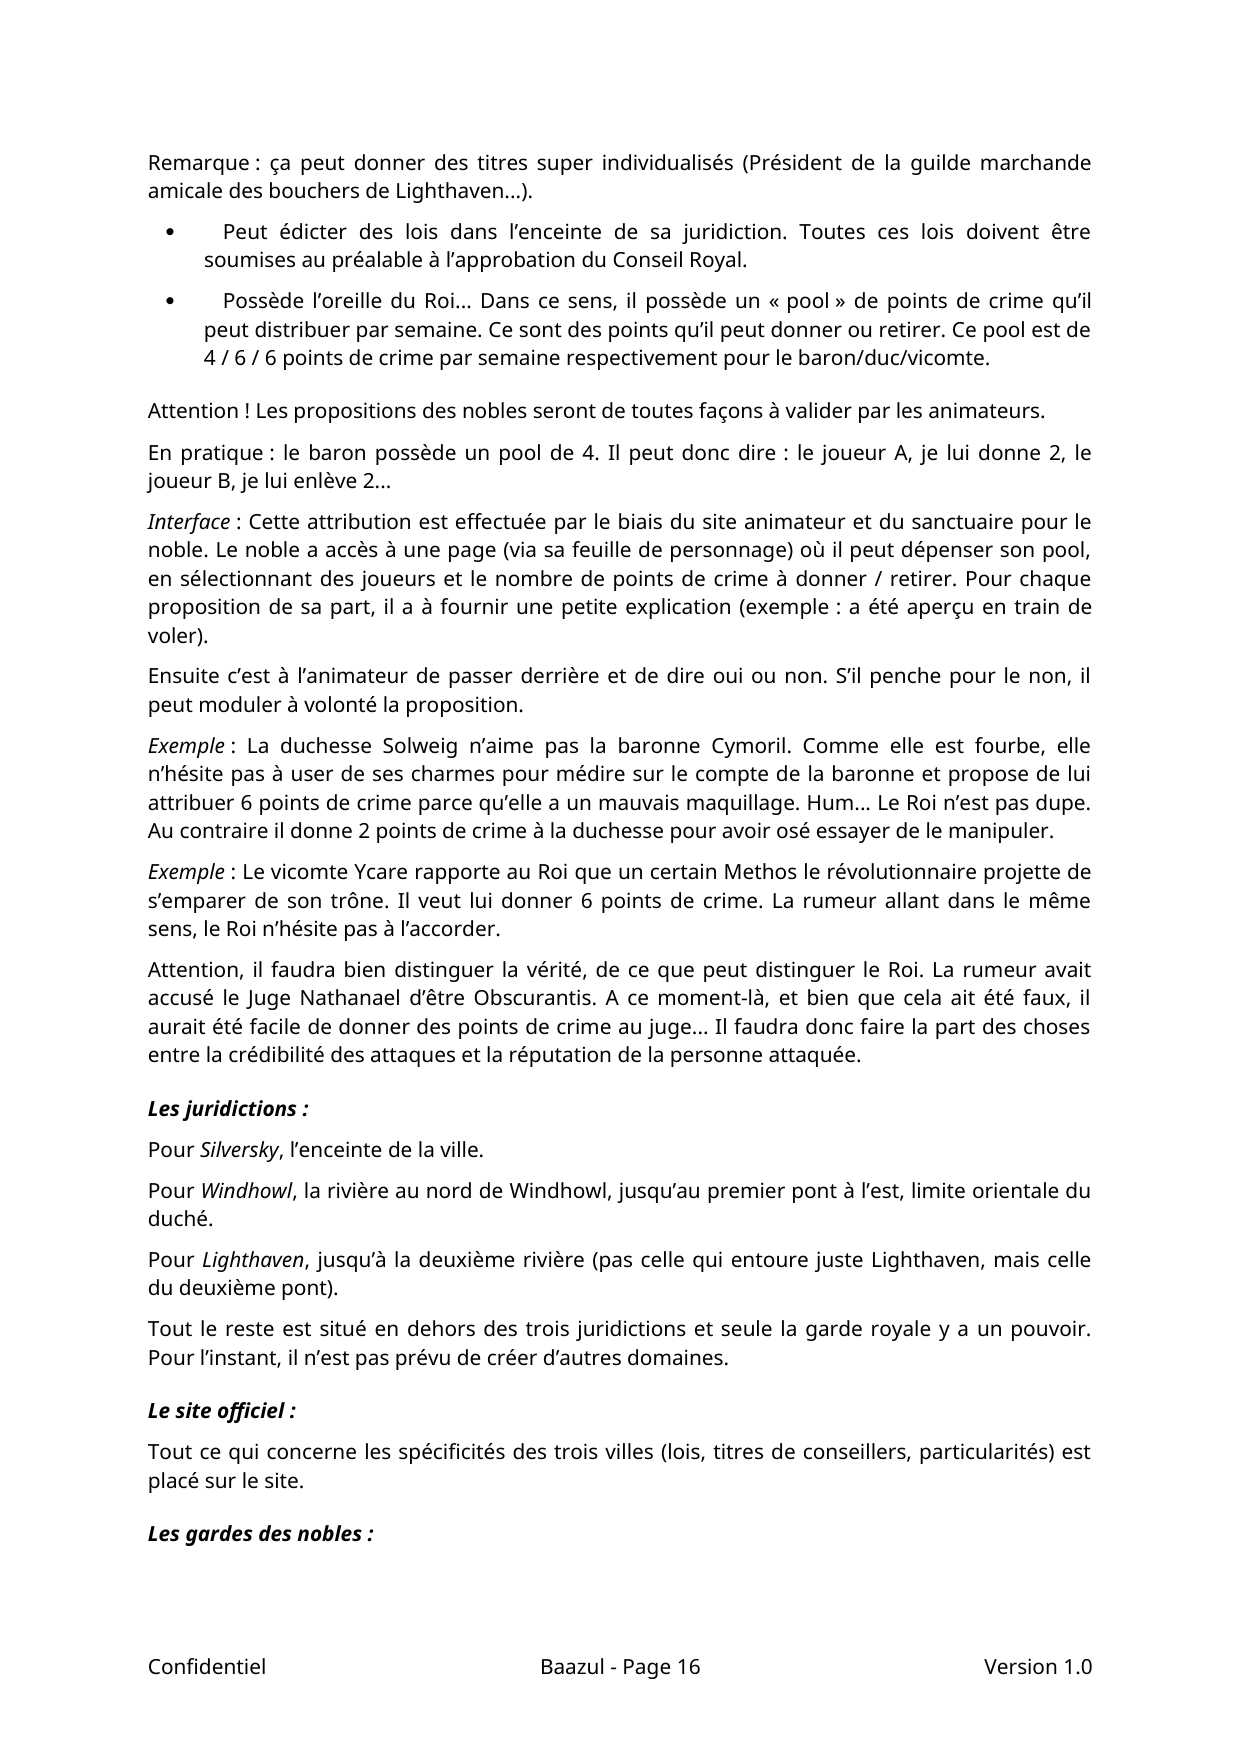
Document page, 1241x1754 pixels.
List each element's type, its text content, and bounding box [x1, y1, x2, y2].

text Tout le reste est situé en dehors des trois juridictions et seule la garde royale y a un pouvoir. Pour l’instant, il n’est pas prévu de créer d’autres domaines. [148, 1314, 1093, 1371]
list Peut édicter des lois dans l’enceinte de sa juridiction. Toutes ces lois doivent être soumises au préalable à l’approbation du Conseil Royal. [166, 217, 1093, 274]
text Pour Lighthaven, jusqu’à la deuxième rivière (pas celle qui entoure juste Lighthaven, mais celle du deuxième pont). [148, 1245, 1093, 1302]
text Les gardes des nobles : [148, 1519, 1093, 1548]
list Possède l’oreille du Roi... Dans ce sens, il possède un « pool » de points de crime qu’il peut distribuer par semaine. Ce sont des points qu’il peut donner ou retirer. Ce pool est de 4 / 6 / 6 points de crime par semaine respectivement pour le baron/duc/vicomte. [166, 286, 1093, 372]
text Pour Silversky, l’enceinte de la ville. [148, 1135, 1093, 1163]
text Remarque : ça peut donner des titres super individualisés (Président de la guilde marchande amicale des bouchers de Lighthaven...). [148, 148, 1093, 204]
text Le site officiel : [148, 1396, 1093, 1425]
text Ensuite c’est à l’animateur de passer derrière et de dire oui ou non. S’il penche pour le non, il peut moduler à volonté la proposition. [148, 662, 1093, 718]
text Exemple : La duchesse Solweig n’aime pas la baronne Cymoril. Comme elle est fourbe, elle n’hésite pas à user de ses charmes pour médire sur le compte de la baronne et propose de lui attribuer 6 points de crime parce qu’elle a un mauvais maquillage. Hum... Le Roi n’est pas dupe. Au contraire il donne 2 points de crime à la duchesse pour avoir osé essayer de le manipuler. [148, 731, 1093, 845]
text Pour Windhowl, la rivière au nord de Windhowl, jusqu’au premier pont à l’est, limite orientale du duché. [148, 1176, 1093, 1233]
text Attention ! Les propositions des nobles seront de toutes façons à valider par les animateurs. [148, 397, 1093, 425]
text Tout ce qui concerne les spécificités des trois villes (lois, titres de conseillers, particularités) est placé sur le site. [148, 1437, 1093, 1494]
text Exemple : Le vicomte Ycare rapporte au Roi que un certain Methos le révolutionnaire projette de s’emparer de son trône. Il veut lui donner 6 points de crime. La rumeur allant dans le même sens, le Roi n’hésite pas à l’accorder. [148, 857, 1093, 943]
text Les juridictions : [148, 1094, 1093, 1122]
text En pratique : le baron possède un pool de 4. Il peut donc dire : le joueur A, je lui donne 2, le joueur B, je lui enlève 2... [148, 438, 1093, 494]
text Attention, il faudra bien distinguer la vérité, de ce que peut distinguer le Roi. La rumeur avait accusé le Juge Nathanael d’être Obscurantis. A ce moment-là, et bien que cela ait été faux, il aurait été facile de donner des points de crime au juge... Il faudra donc faire la part des choses entre la crédibilité des attaques et la réputation de la personne attaquée. [148, 955, 1093, 1069]
text Interface : Cette attribution est effectuée par le biais du site animateur et du sanctuaire pour le noble. Le noble a accès à une page (via sa feuille de personnage) où il peut dépenser son pool, en sélectionnant des joueurs et le nombre de points de crime à donner / retirer. Pour chaque proposition de sa part, il a à fournir une petite explication (exemple : a été aperçu en train de voler). [148, 507, 1093, 649]
